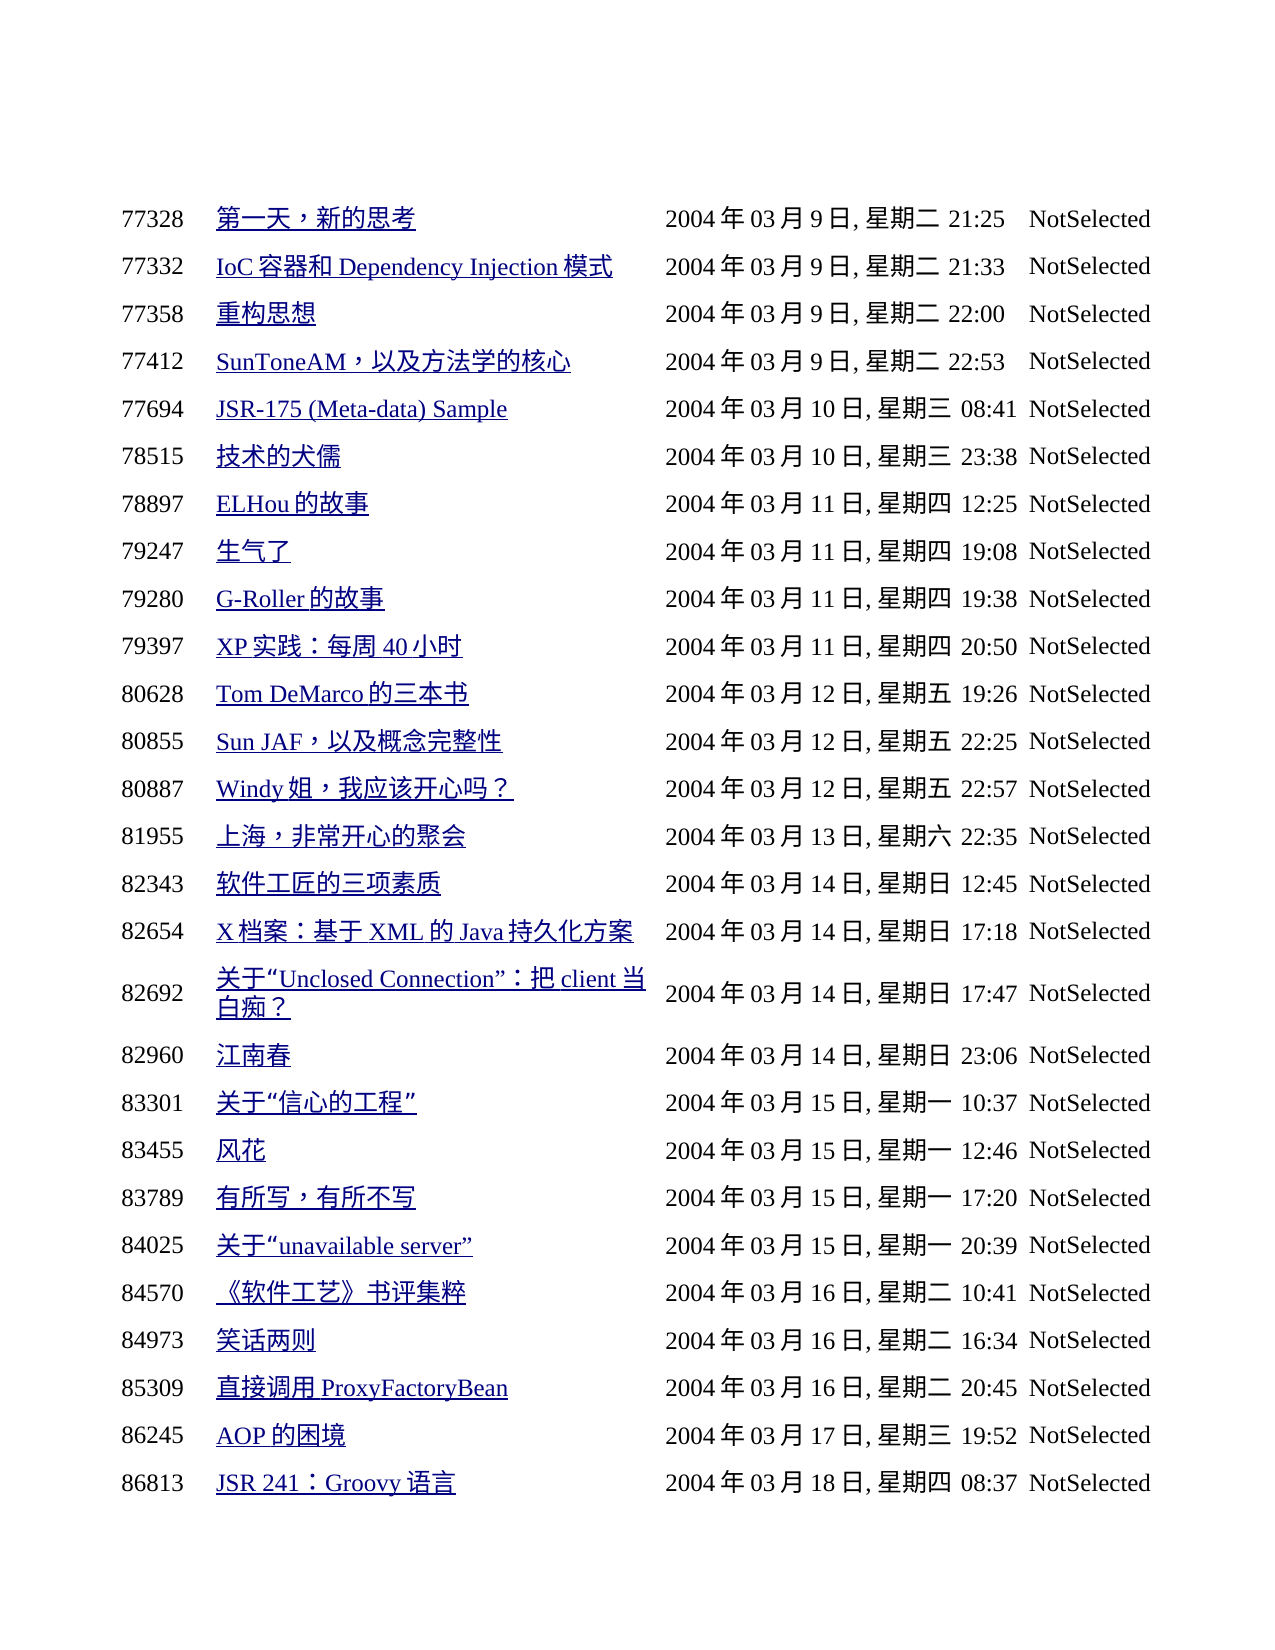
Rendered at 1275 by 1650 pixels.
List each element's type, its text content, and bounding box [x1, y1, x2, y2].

table_cell 79397 [118, 629, 213, 676]
table_cell NotSelected [1026, 344, 1157, 391]
table_cell 79280 [118, 581, 213, 629]
table_cell 2004年03月14日, 星期日 23:06 [662, 1038, 1026, 1085]
table_cell 77332 [118, 249, 213, 296]
table_cell 80855 [118, 724, 213, 771]
table_cell 82960 [118, 1038, 213, 1085]
table_cell 2004年03月16日, 星期二 10:41 [662, 1275, 1026, 1323]
table_cell 77412 [118, 344, 213, 391]
table_cell NotSelected [1026, 771, 1157, 819]
table_cell NotSelected [1026, 724, 1157, 771]
table_cell 生气了 [213, 534, 662, 581]
table_cell JSR 241：Groovy语言 [213, 1465, 662, 1513]
table_cell 关于“信心的工程” [213, 1085, 662, 1133]
table_cell 2004年03月14日, 星期日 12:45 [662, 866, 1026, 914]
table_header 77328 [118, 201, 213, 249]
table_cell 83789 [118, 1180, 213, 1228]
table_cell NotSelected [1026, 439, 1157, 486]
table_cell 笑话两则 [213, 1323, 662, 1370]
table_cell 82692 [118, 961, 213, 1038]
table_header NotSelected [1026, 201, 1157, 249]
table_cell 2004年03月9日, 星期二 21:33 [662, 249, 1026, 296]
table_cell 2004年03月12日, 星期五 22:57 [662, 771, 1026, 819]
table_cell NotSelected [1026, 1465, 1157, 1513]
table_cell NotSelected [1026, 534, 1157, 581]
table_cell 2004年03月16日, 星期二 16:34 [662, 1323, 1026, 1370]
table_cell 79247 [118, 534, 213, 581]
table_cell 江南春 [213, 1038, 662, 1085]
table_cell 2004年03月14日, 星期日 17:18 [662, 914, 1026, 961]
table_cell ELHou的故事 [213, 486, 662, 534]
table_cell 《软件工艺》书评集粹 [213, 1275, 662, 1323]
table_header 2004年03月9日, 星期二 21:25 [662, 201, 1026, 249]
table_cell 2004年03月17日, 星期三 19:52 [662, 1418, 1026, 1465]
table_cell 2004年03月11日, 星期四 19:38 [662, 581, 1026, 629]
table_cell NotSelected [1026, 914, 1157, 961]
table_cell Sun JAF，以及概念完整性 [213, 724, 662, 771]
table_cell NotSelected [1026, 1418, 1157, 1465]
table_cell 84973 [118, 1323, 213, 1370]
table_cell X档案：基于XML的Java持久化方案 [213, 914, 662, 961]
table_cell 关于“unavailable server” [213, 1228, 662, 1275]
table_cell 2004年03月11日, 星期四 20:50 [662, 629, 1026, 676]
table_cell NotSelected [1026, 1038, 1157, 1085]
table_cell NotSelected [1026, 1180, 1157, 1228]
table_cell NotSelected [1026, 1085, 1157, 1133]
table_cell JSR-175 (Meta-data) Sample [213, 391, 662, 439]
table_cell NotSelected [1026, 866, 1157, 914]
table_cell 80628 [118, 676, 213, 724]
table_cell 2004年03月15日, 星期一 12:46 [662, 1133, 1026, 1180]
table_cell 83455 [118, 1133, 213, 1180]
table_cell 2004年03月11日, 星期四 12:25 [662, 486, 1026, 534]
table_cell G-Roller的故事 [213, 581, 662, 629]
table_cell AOP的困境 [213, 1418, 662, 1465]
table_cell NotSelected [1026, 676, 1157, 724]
table_cell Tom DeMarco的三本书 [213, 676, 662, 724]
table_cell NotSelected [1026, 296, 1157, 344]
table_cell NotSelected [1026, 961, 1157, 1038]
table_cell 2004年03月9日, 星期二 22:53 [662, 344, 1026, 391]
table_cell 78515 [118, 439, 213, 486]
table_cell NotSelected [1026, 1275, 1157, 1323]
table_cell 有所写，有所不写 [213, 1180, 662, 1228]
table_cell Windy姐，我应该开心吗？ [213, 771, 662, 819]
table_cell NotSelected [1026, 819, 1157, 866]
table_cell 86245 [118, 1418, 213, 1465]
table_cell 82343 [118, 866, 213, 914]
table_cell NotSelected [1026, 391, 1157, 439]
table_cell 直接调用ProxyFactoryBean [213, 1370, 662, 1418]
table_cell 2004年03月15日, 星期一 20:39 [662, 1228, 1026, 1275]
table_cell 2004年03月16日, 星期二 20:45 [662, 1370, 1026, 1418]
table_cell 2004年03月9日, 星期二 22:00 [662, 296, 1026, 344]
table_cell NotSelected [1026, 629, 1157, 676]
table_cell 2004年03月12日, 星期五 19:26 [662, 676, 1026, 724]
table_cell 风花 [213, 1133, 662, 1180]
table_cell 2004年03月11日, 星期四 19:08 [662, 534, 1026, 581]
table_cell NotSelected [1026, 581, 1157, 629]
table_cell 84570 [118, 1275, 213, 1323]
table_cell NotSelected [1026, 1133, 1157, 1180]
table_cell 关于“Unclosed Connection”：把client当白痴？ [213, 961, 662, 1038]
table_cell 78897 [118, 486, 213, 534]
table_cell 2004年03月14日, 星期日 17:47 [662, 961, 1026, 1038]
table_cell 86813 [118, 1465, 213, 1513]
table_cell NotSelected [1026, 1370, 1157, 1418]
table_cell XP实践：每周40小时 [213, 629, 662, 676]
table_cell 77358 [118, 296, 213, 344]
table_cell NotSelected [1026, 486, 1157, 534]
table_cell NotSelected [1026, 249, 1157, 296]
table_cell 84025 [118, 1228, 213, 1275]
table_cell 85309 [118, 1370, 213, 1418]
table_header 第一天，新的思考 [213, 201, 662, 249]
table_cell 2004年03月18日, 星期四 08:37 [662, 1465, 1026, 1513]
table_cell 软件工匠的三项素质 [213, 866, 662, 914]
table_cell 2004年03月12日, 星期五 22:25 [662, 724, 1026, 771]
table_cell IoC容器和Dependency Injection模式 [213, 249, 662, 296]
table_cell 技术的犬儒 [213, 439, 662, 486]
table_cell 2004年03月15日, 星期一 17:20 [662, 1180, 1026, 1228]
table_cell 83301 [118, 1085, 213, 1133]
table_cell SunToneAM，以及方法学的核心 [213, 344, 662, 391]
table_cell NotSelected [1026, 1228, 1157, 1275]
table_cell 77694 [118, 391, 213, 439]
table_cell 上海，非常开心的聚会 [213, 819, 662, 866]
table_cell 80887 [118, 771, 213, 819]
table_cell NotSelected [1026, 1323, 1157, 1370]
table_cell 2004年03月10日, 星期三 08:41 [662, 391, 1026, 439]
table_cell 82654 [118, 914, 213, 961]
table_cell 2004年03月15日, 星期一 10:37 [662, 1085, 1026, 1133]
table_cell 81955 [118, 819, 213, 866]
table_cell 2004年03月13日, 星期六 22:35 [662, 819, 1026, 866]
table_cell 2004年03月10日, 星期三 23:38 [662, 439, 1026, 486]
table_cell 重构思想 [213, 296, 662, 344]
